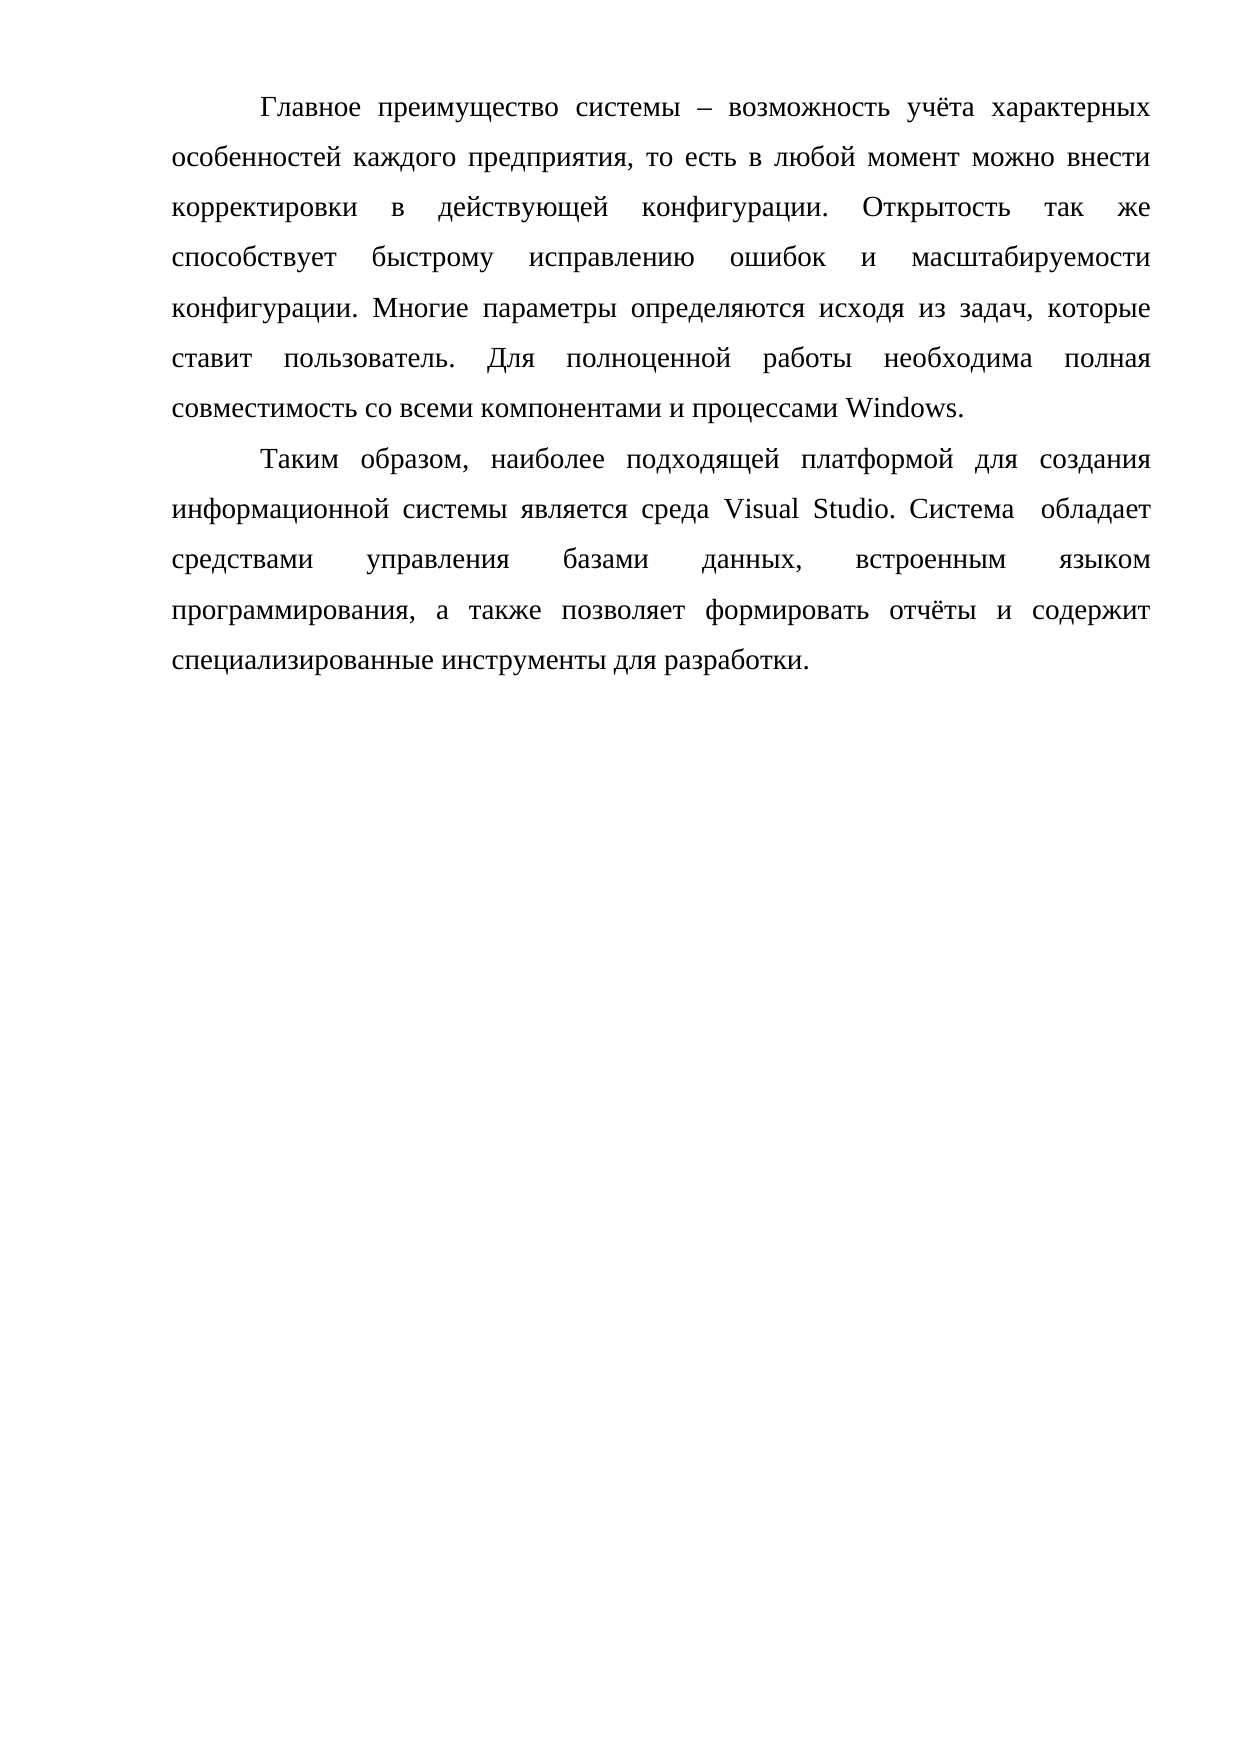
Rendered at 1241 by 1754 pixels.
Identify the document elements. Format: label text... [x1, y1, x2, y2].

text Таким образом, наиболее подходящей платформой для создания информационной системы является среда Visual Studio. Система обладает средствами управления базами данных, встроенным языком программирования, а также позволяет формировать отчёты и содержит специализированные инструменты для разработки. [171, 441, 1152, 676]
text Главное преимущество системы – возможность учёта характерных особенностей каждого предприятия, то есть в любой момент можно внести корректировки в действующей конфигурации. Открытость так же способствует быстрому исправлению ошибок и масштабируемости конфигурации. Многие параметры определяются исходя из задач, которые ставит пользователь. Для полноценной работы необходима полная совместимость со всеми компонентами и процессами Windows. [171, 89, 1152, 424]
